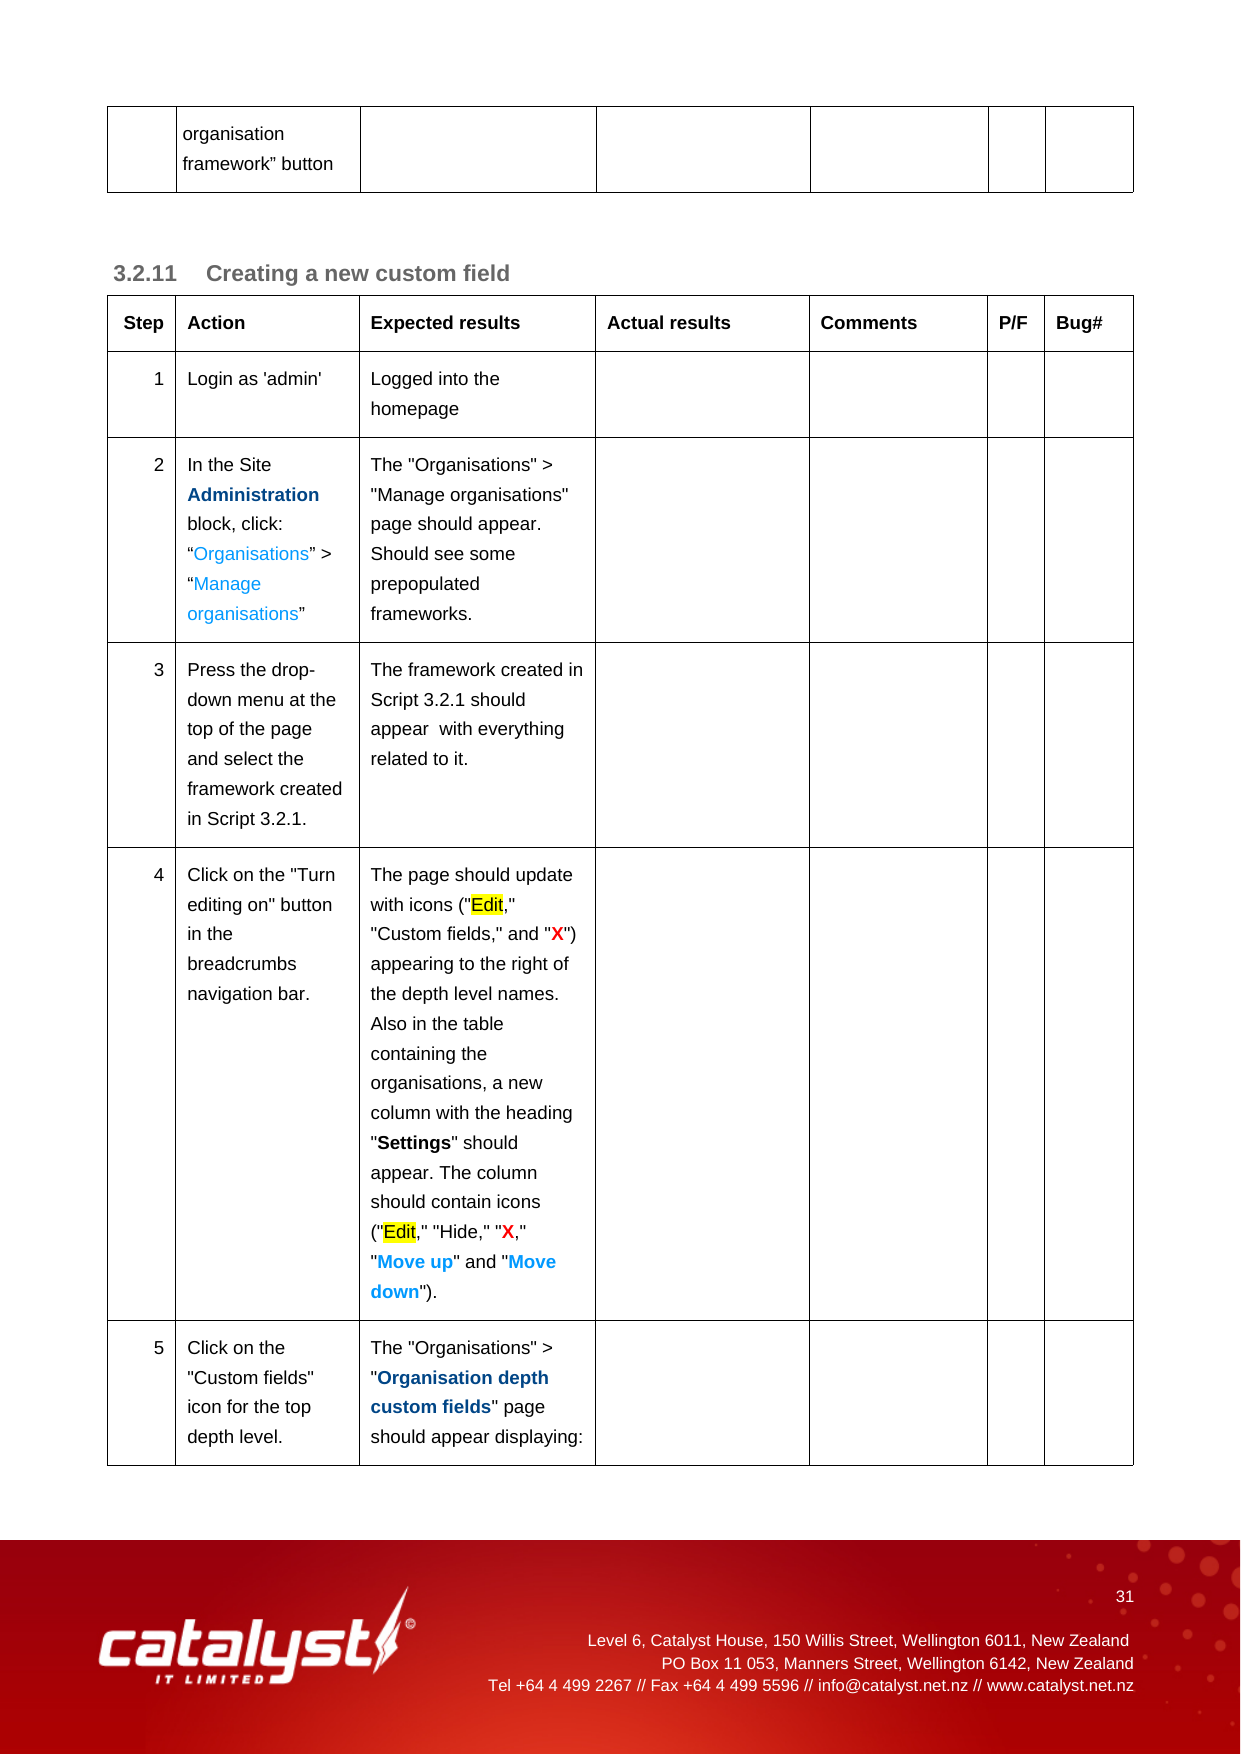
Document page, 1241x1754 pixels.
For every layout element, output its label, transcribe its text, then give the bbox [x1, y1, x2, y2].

table_cell [810, 848, 987, 1320]
table_header Expected results [360, 296, 595, 351]
table_cell 1 [108, 352, 175, 437]
table_cell 3 [108, 643, 175, 847]
table_cell Click on the "Custom fields" icon for the top depth level. [176, 1321, 359, 1465]
table_cell [596, 1321, 809, 1465]
table_cell [1045, 848, 1133, 1320]
table_cell [810, 352, 987, 437]
table_cell organisation framework” button [177, 107, 360, 192]
table_cell Login as 'admin' [176, 352, 359, 437]
table_cell [810, 438, 987, 642]
table_cell [988, 1321, 1044, 1465]
table_cell [988, 643, 1044, 847]
table_cell [989, 107, 1045, 192]
table_cell [596, 438, 809, 642]
table_cell 4 [108, 848, 175, 1320]
table_header Comments [810, 296, 987, 351]
table_header Step [108, 296, 175, 351]
table_cell The "Organisations" > "Organisation depth custom fields" page should appear displaying: [360, 1321, 595, 1465]
table_cell [597, 107, 810, 192]
table_cell [596, 848, 809, 1320]
subtitle Creating a new custom field [107, 260, 1103, 286]
table_cell [596, 352, 809, 437]
table_cell The page should update with icons ("Edit," "Custom fields," and "X") appearing to the right of the depth level names. Also in the table containing the organisations, a new column with the heading "Settings" should appear. The column should contain icons ("Edit," "Hide," "X," "Move up" and "Move down"). [360, 848, 595, 1320]
table_header Bug# [1045, 296, 1133, 351]
table_cell The "Organisations" > "Manage organisations" page should appear. Should see some prepopulated frameworks. [360, 438, 595, 642]
table_cell 5 [108, 1321, 175, 1465]
table_cell [988, 438, 1044, 642]
table_cell [361, 107, 596, 192]
table_cell Click on the "Turn editing on" button in the breadcrumbs navigation bar. [176, 848, 359, 1320]
table_cell [1045, 438, 1133, 642]
table_cell [1045, 1321, 1133, 1465]
table_cell [988, 848, 1044, 1320]
table_header Action [176, 296, 359, 351]
table_cell Press the drop-down menu at the top of the page and select the framework created in Script 3.2.1. [176, 643, 359, 847]
table_cell [810, 643, 987, 847]
picture [0, 1540, 1241, 1754]
table_cell 2 [108, 438, 175, 642]
table_header Actual results [596, 296, 809, 351]
table_cell [108, 107, 176, 192]
table_cell The framework created in Script 3.2.1 should appear with everything related to it. [360, 643, 595, 847]
table_cell Logged into the homepage [360, 352, 595, 437]
table_cell [1046, 107, 1133, 192]
table_header P/F [988, 296, 1044, 351]
table_cell [1045, 643, 1133, 847]
table_cell [988, 352, 1044, 437]
table_cell [810, 1321, 987, 1465]
table_cell [596, 643, 809, 847]
table_cell [811, 107, 988, 192]
table_cell [1045, 352, 1133, 437]
table_cell In the Site Administration block, click: “Organisations” > “Manage organisations” [176, 438, 359, 642]
